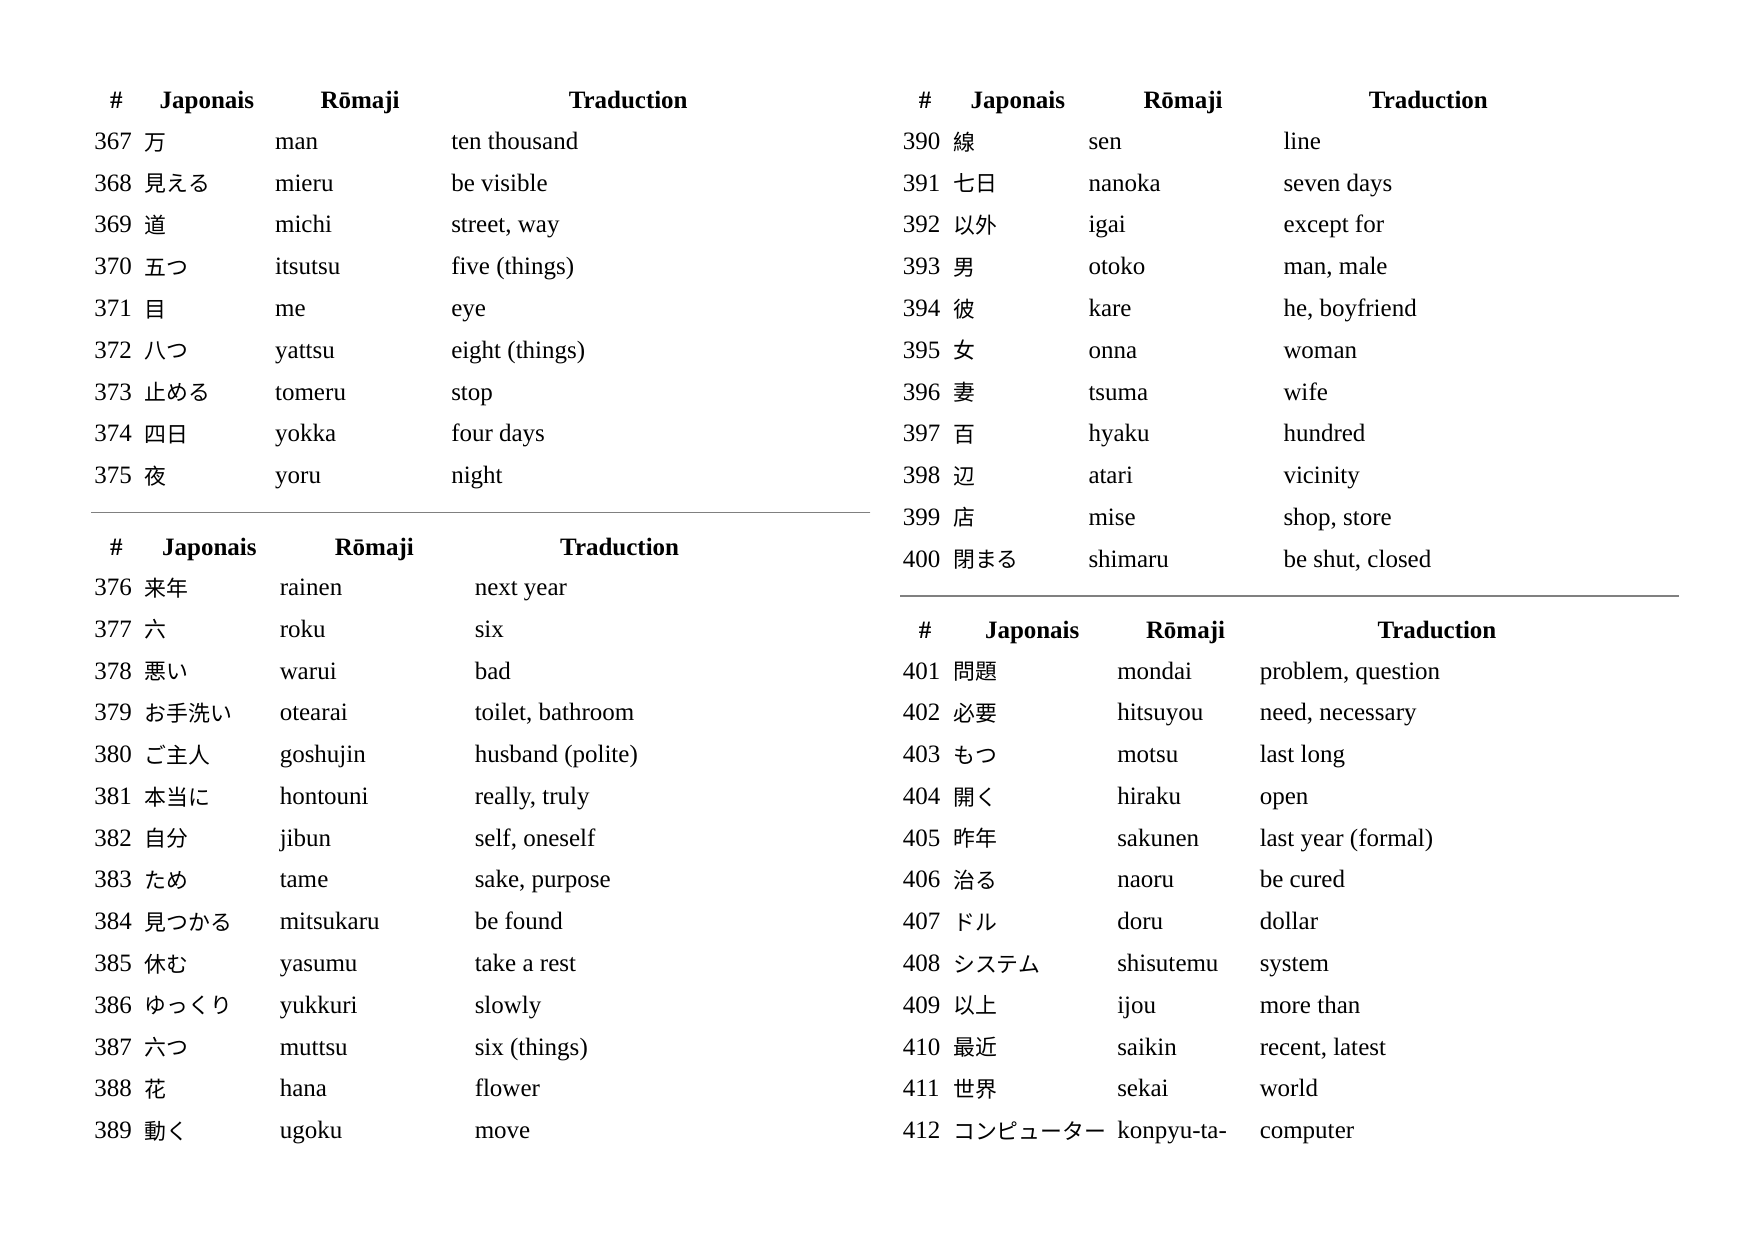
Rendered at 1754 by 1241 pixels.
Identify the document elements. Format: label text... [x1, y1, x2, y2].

table_cell 治る [950, 860, 1114, 902]
table_cell sen [1085, 122, 1280, 163]
table_cell ijou [1114, 986, 1257, 1027]
table_cell man [272, 122, 448, 163]
table_cell 403 [900, 735, 950, 777]
table_cell hundred [1280, 414, 1576, 456]
table_cell next year [472, 568, 767, 609]
table_cell 375 [91, 456, 141, 497]
table_cell hana [277, 1069, 472, 1111]
table_cell hiraku [1114, 777, 1257, 818]
table_cell kare [1085, 289, 1280, 330]
table_cell 店 [950, 498, 1085, 539]
table_cell stop [448, 372, 808, 414]
table_cell 409 [900, 986, 950, 1027]
table_cell 407 [900, 902, 950, 944]
table_cell 396 [900, 372, 950, 414]
table_cell need, necessary [1257, 693, 1617, 735]
table_cell 372 [91, 330, 141, 372]
table_header Japonais [950, 83, 1085, 122]
table_cell konpyu-ta- [1114, 1111, 1257, 1153]
table_cell 387 [91, 1027, 141, 1069]
table_cell 405 [900, 819, 950, 860]
table_cell 394 [900, 289, 950, 330]
table_cell 411 [900, 1069, 950, 1111]
table_cell take a rest [472, 944, 767, 986]
table_cell 花 [141, 1069, 277, 1111]
table_cell he, boyfriend [1280, 289, 1576, 330]
table_cell 408 [900, 944, 950, 986]
table_cell otoko [1085, 247, 1280, 289]
table_cell お手洗い [141, 693, 277, 735]
table_cell yattsu [272, 330, 448, 372]
table_header # [900, 613, 950, 651]
table_cell 見つかる [141, 902, 277, 944]
table_header Traduction [448, 83, 808, 122]
table_cell six (things) [472, 1027, 767, 1069]
table_cell motsu [1114, 735, 1257, 777]
table_cell dollar [1257, 902, 1617, 944]
table_cell michi [272, 205, 448, 247]
table_cell 397 [900, 414, 950, 456]
table_cell ため [141, 860, 277, 902]
table_cell 男 [950, 247, 1085, 289]
table_cell warui [277, 651, 472, 693]
table_cell bad [472, 651, 767, 693]
table_cell 390 [900, 122, 950, 163]
table_header Rōmaji [272, 83, 448, 122]
table_header Rōmaji [1085, 83, 1280, 122]
table_cell ご主人 [141, 735, 277, 777]
table_cell 400 [900, 539, 950, 581]
table_cell 391 [900, 163, 950, 205]
table_cell man, male [1280, 247, 1576, 289]
table_cell 自分 [141, 819, 277, 860]
table_cell hitsuyou [1114, 693, 1257, 735]
table_cell 道 [141, 205, 272, 247]
table_cell 386 [91, 986, 141, 1027]
table_cell 401 [900, 651, 950, 693]
table_cell sekai [1114, 1069, 1257, 1111]
table_cell 夜 [141, 456, 272, 497]
table_cell tomeru [272, 372, 448, 414]
table_cell self, oneself [472, 819, 767, 860]
table_cell be found [472, 902, 767, 944]
table_cell woman [1280, 330, 1576, 372]
table_cell 370 [91, 247, 141, 289]
table_cell 妻 [950, 372, 1085, 414]
table_cell 392 [900, 205, 950, 247]
table_cell be shut, closed [1280, 539, 1576, 581]
table_cell roku [277, 610, 472, 651]
table_cell five (things) [448, 247, 808, 289]
table_cell 必要 [950, 693, 1114, 735]
table_cell yasumu [277, 944, 472, 986]
table_cell 六つ [141, 1027, 277, 1069]
table_cell 線 [950, 122, 1085, 163]
table_cell 目 [141, 289, 272, 330]
table_cell 以外 [950, 205, 1085, 247]
table_cell yoru [272, 456, 448, 497]
table_cell husband (polite) [472, 735, 767, 777]
table_cell 384 [91, 902, 141, 944]
table_cell tame [277, 860, 472, 902]
table_cell 来年 [141, 568, 277, 609]
table_cell eight (things) [448, 330, 808, 372]
table_header Traduction [1280, 83, 1576, 122]
table_cell open [1257, 777, 1617, 818]
table_cell nanoka [1085, 163, 1280, 205]
table_cell 393 [900, 247, 950, 289]
table_cell shop, store [1280, 498, 1576, 539]
table_cell 388 [91, 1069, 141, 1111]
table_cell muttsu [277, 1027, 472, 1069]
table_cell 本当に [141, 777, 277, 818]
table_cell tsuma [1085, 372, 1280, 414]
table_cell sake, purpose [472, 860, 767, 902]
table_cell street, way [448, 205, 808, 247]
table_cell 四日 [141, 414, 272, 456]
table_cell goshujin [277, 735, 472, 777]
table_cell really, truly [472, 777, 767, 818]
table_cell ゆっくり [141, 986, 277, 1027]
table_cell 彼 [950, 289, 1085, 330]
table_cell 395 [900, 330, 950, 372]
table_cell recent, latest [1257, 1027, 1617, 1069]
table_cell hyaku [1085, 414, 1280, 456]
table_cell six [472, 610, 767, 651]
table_cell move [472, 1111, 767, 1153]
table_cell 376 [91, 568, 141, 609]
table_cell 410 [900, 1027, 950, 1069]
table_cell 379 [91, 693, 141, 735]
table_header Rōmaji [1114, 613, 1257, 651]
table_cell slowly [472, 986, 767, 1027]
table_cell naoru [1114, 860, 1257, 902]
table_cell 398 [900, 456, 950, 497]
table_cell ten thousand [448, 122, 808, 163]
table_cell yokka [272, 414, 448, 456]
table_cell 昨年 [950, 819, 1114, 860]
table_cell problem, question [1257, 651, 1617, 693]
table_cell yukkuri [277, 986, 472, 1027]
table_cell igai [1085, 205, 1280, 247]
table_cell wife [1280, 372, 1576, 414]
table_cell 最近 [950, 1027, 1114, 1069]
table_cell 休む [141, 944, 277, 986]
table_cell computer [1257, 1111, 1617, 1153]
table_cell もつ [950, 735, 1114, 777]
table_cell jibun [277, 819, 472, 860]
table_cell 383 [91, 860, 141, 902]
table_cell shisutemu [1114, 944, 1257, 986]
table_cell otearai [277, 693, 472, 735]
table_cell 389 [91, 1111, 141, 1153]
table_cell saikin [1114, 1027, 1257, 1069]
table_cell 371 [91, 289, 141, 330]
table_cell night [448, 456, 808, 497]
table_cell atari [1085, 456, 1280, 497]
table_cell ugoku [277, 1111, 472, 1153]
table_cell 七日 [950, 163, 1085, 205]
table_cell 閉まる [950, 539, 1085, 581]
table_cell sakunen [1114, 819, 1257, 860]
table_cell be cured [1257, 860, 1617, 902]
table_cell 367 [91, 122, 141, 163]
table_cell 385 [91, 944, 141, 986]
table_cell 開く [950, 777, 1114, 818]
table_cell rainen [277, 568, 472, 609]
table_cell onna [1085, 330, 1280, 372]
table_cell 五つ [141, 247, 272, 289]
table_cell 以上 [950, 986, 1114, 1027]
table_cell hontouni [277, 777, 472, 818]
table_cell be visible [448, 163, 808, 205]
table_cell 382 [91, 819, 141, 860]
table_cell 万 [141, 122, 272, 163]
table_cell システム [950, 944, 1114, 986]
table_header Japonais [950, 613, 1114, 651]
table_cell mitsukaru [277, 902, 472, 944]
table_cell flower [472, 1069, 767, 1111]
table_cell 399 [900, 498, 950, 539]
table_cell 悪い [141, 651, 277, 693]
table_header Traduction [1257, 613, 1617, 651]
table_cell itsutsu [272, 247, 448, 289]
table_cell 動く [141, 1111, 277, 1153]
table_header Traduction [472, 529, 767, 568]
table_header # [900, 83, 950, 122]
table_cell me [272, 289, 448, 330]
table_cell 見える [141, 163, 272, 205]
table_cell doru [1114, 902, 1257, 944]
table_cell 368 [91, 163, 141, 205]
table_cell mieru [272, 163, 448, 205]
table_cell 369 [91, 205, 141, 247]
table_cell 406 [900, 860, 950, 902]
table_cell 辺 [950, 456, 1085, 497]
table_cell 377 [91, 610, 141, 651]
table_header Japonais [141, 83, 272, 122]
table_cell seven days [1280, 163, 1576, 205]
table_cell 412 [900, 1111, 950, 1153]
table_cell vicinity [1280, 456, 1576, 497]
table_cell 404 [900, 777, 950, 818]
table_cell ドル [950, 902, 1114, 944]
table_cell last year (formal) [1257, 819, 1617, 860]
table_header Japonais [141, 529, 277, 568]
table_cell 八つ [141, 330, 272, 372]
table_cell 381 [91, 777, 141, 818]
table_cell mise [1085, 498, 1280, 539]
table_cell world [1257, 1069, 1617, 1111]
table_cell shimaru [1085, 539, 1280, 581]
table_cell four days [448, 414, 808, 456]
table_cell 380 [91, 735, 141, 777]
table_cell 女 [950, 330, 1085, 372]
table_header # [91, 83, 141, 122]
table_cell last long [1257, 735, 1617, 777]
table_cell toilet, bathroom [472, 693, 767, 735]
table_header # [91, 529, 141, 568]
table_cell 問題 [950, 651, 1114, 693]
table_cell line [1280, 122, 1576, 163]
table_cell system [1257, 944, 1617, 986]
table_cell 374 [91, 414, 141, 456]
table_cell 止める [141, 372, 272, 414]
table_cell eye [448, 289, 808, 330]
table_cell except for [1280, 205, 1576, 247]
table_cell 402 [900, 693, 950, 735]
table_cell 373 [91, 372, 141, 414]
table_cell more than [1257, 986, 1617, 1027]
table_cell 六 [141, 610, 277, 651]
table_cell コンピューター [950, 1111, 1114, 1153]
table_cell 378 [91, 651, 141, 693]
table_cell 百 [950, 414, 1085, 456]
table_cell 世界 [950, 1069, 1114, 1111]
table_cell mondai [1114, 651, 1257, 693]
table_header Rōmaji [277, 529, 472, 568]
